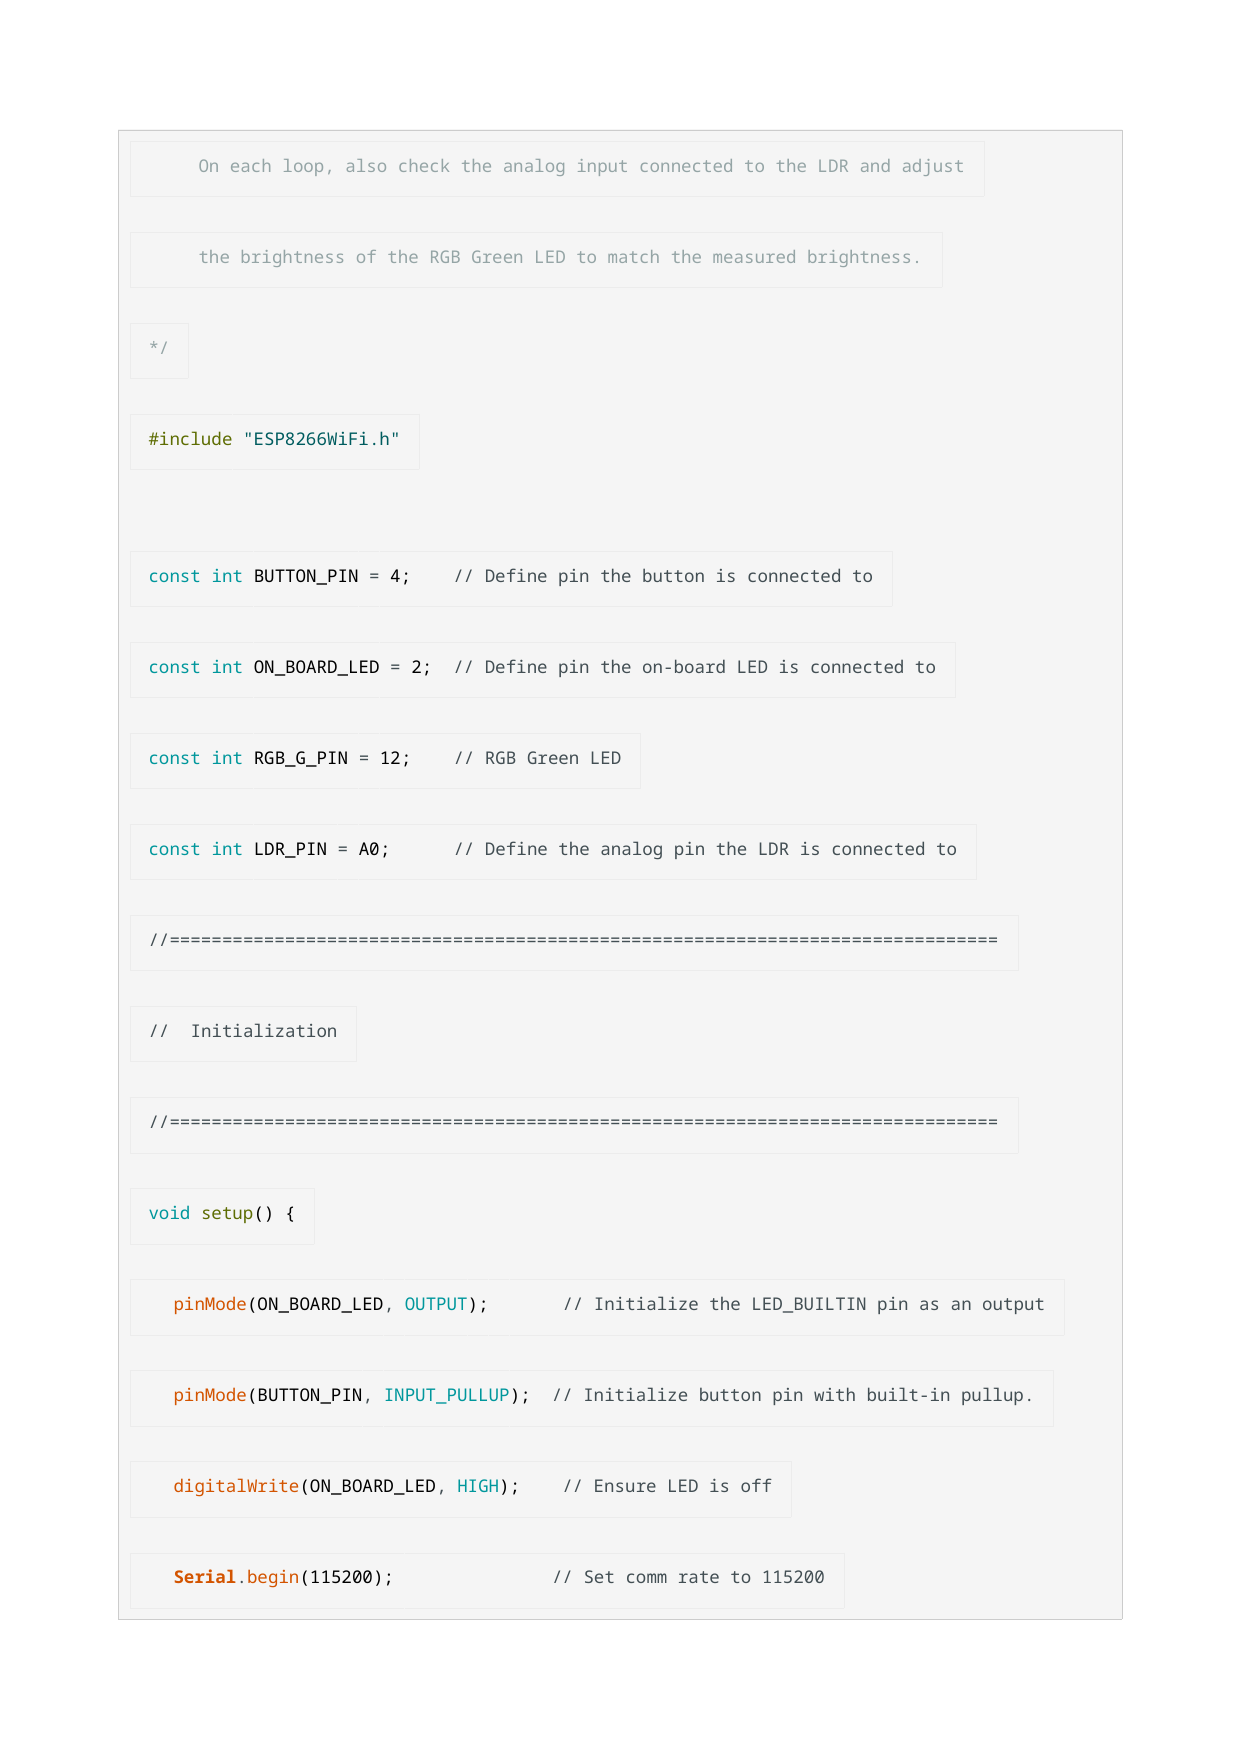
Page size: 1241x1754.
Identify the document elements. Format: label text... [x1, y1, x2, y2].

text const int BUTTON_PIN = 4; // Define pin the button is connected to [119, 540, 1122, 606]
text digitalWrite(ON_BOARD_LED, HIGH); // Ensure LED is off [119, 1450, 1122, 1517]
text On each loop, also check the analog input connected to the LDR and adjust [119, 131, 1122, 196]
text //=============================================================================== [119, 1086, 1122, 1153]
text pinMode(BUTTON_PIN, INPUT_PULLUP); // Initialize button pin with built-in pullup. [119, 1359, 1122, 1426]
text const int ON_BOARD_LED = 2; // Define pin the on-board LED is connected to [119, 631, 1122, 697]
text const int LDR_PIN = A0; // Define the analog pin the LDR is connected to [119, 813, 1122, 879]
text //=============================================================================== [119, 904, 1122, 971]
text the brightness of the RGB Green LED to match the measured brightness. [119, 221, 1122, 287]
text const int RGB_G_PIN = 12; // RGB Green LED [119, 722, 1122, 788]
text #include "ESP8266WiFi.h" [119, 403, 1122, 469]
text */ [119, 312, 1122, 378]
text // Initialization [119, 995, 1122, 1062]
text pinMode(ON_BOARD_LED, OUTPUT); // Initialize the LED_BUILTIN pin as an output [119, 1268, 1122, 1335]
text Serial.begin(115200); // Set comm rate to 115200 [119, 1541, 1122, 1619]
text void setup() { [119, 1177, 1122, 1244]
